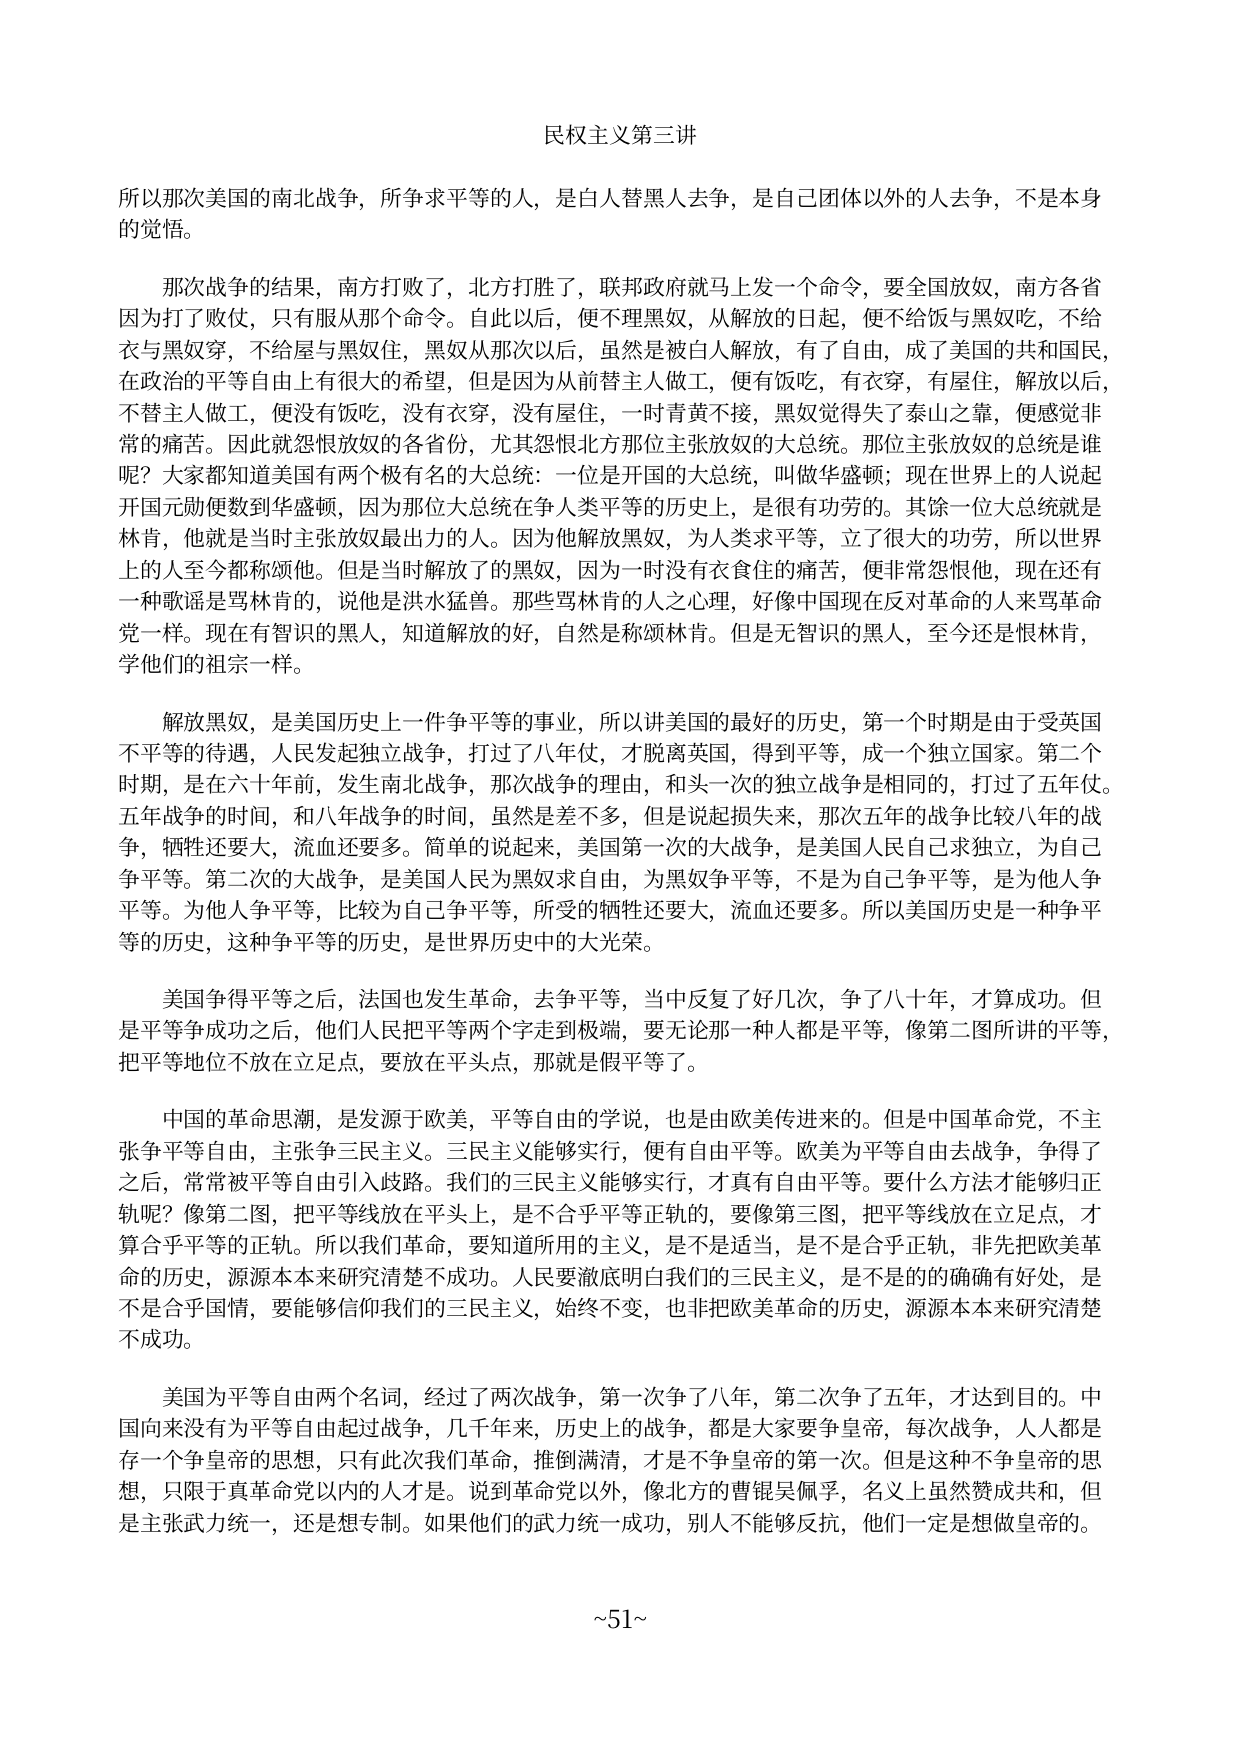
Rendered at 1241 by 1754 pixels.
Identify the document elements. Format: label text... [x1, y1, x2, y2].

text 所以那次美国的南北战争，所争求平等的人，是白人替黑人去争，是自己团体以外的人去争，不是本身的觉悟。 [118, 181, 1122, 244]
text 解放黑奴，是美国历史上一件争平等的事业，所以讲美国的最好的历史，第一个时期是由于受英国不平等的待遇，人民发起独立战争，打过了八年仗，才脱离英国，得到平等，成一个独立国家。第二个时期，是在六十年前，发生南北战争，那次战争的理由，和头一次的独立战争是相同的，打过了五年仗。五年战争的时间，和八年战争的时间，虽然是差不多，但是说起损失来，那次五年的战争比较八年的战争，牺牲还要大，流血还要多。简单的说起来，美国第一次的大战争，是美国人民自己求独立，为自己争平等。第二次的大战争，是美国人民为黑奴求自由，为黑奴争平等，不是为自己争平等，是为他人争平等。为他人争平等，比较为自己争平等，所受的牺牲还要大，流血还要多。所以美国历史是一种争平等的历史，这种争平等的历史，是世界历史中的大光荣。 [118, 705, 1122, 956]
text 美国为平等自由两个名词，经过了两次战争，第一次争了八年，第二次争了五年，才达到目的。中国向来没有为平等自由起过战争，几千年来，历史上的战争，都是大家要争皇帝，每次战争，人人都是存一个争皇帝的思想，只有此次我们革命，推倒满清，才是不争皇帝的第一次。但是这种不争皇帝的思想，只限于真革命党以内的人才是。说到革命党以外，像北方的曹锟吴佩孚，名义上虽然赞成共和，但是主张武力统一，还是想专制。如果他们的武力统一成功，别人不能够反抗，他们一定是想做皇帝的。 [118, 1380, 1122, 1537]
text 那次战争的结果，南方打败了，北方打胜了，联邦政府就马上发一个命令，要全国放奴，南方各省因为打了败仗，只有服从那个命令。自此以后，便不理黑奴，从解放的日起，便不给饭与黑奴吃，不给衣与黑奴穿，不给屋与黑奴住，黑奴从那次以后，虽然是被白人解放，有了自由，成了美国的共和国民，在政治的平等自由上有很大的希望，但是因为从前替主人做工，便有饭吃，有衣穿，有屋住，解放以后，不替主人做工，便没有饭吃，没有衣穿，没有屋住，一时青黄不接，黑奴觉得失了泰山之靠，便感觉非常的痛苦。因此就怨恨放奴的各省份，尤其怨恨北方那位主张放奴的大总统。那位主张放奴的总统是谁呢？大家都知道美国有两个极有名的大总统：一位是开国的大总统，叫做华盛顿；现在世界上的人说起开国元勋便数到华盛顿，因为那位大总统在争人类平等的历史上，是很有功劳的。其馀一位大总统就是林肯，他就是当时主张放奴最出力的人。因为他解放黑奴，为人类求平等，立了很大的功劳，所以世界上的人至今都称颂他。但是当时解放了的黑奴，因为一时没有衣食住的痛苦，便非常怨恨他，现在还有一种歌谣是骂林肯的，说他是洪水猛兽。那些骂林肯的人之心理，好像中国现在反对革命的人来骂革命党一样。现在有智识的黑人，知道解放的好，自然是称颂林肯。但是无智识的黑人，至今还是恨林肯，学他们的祖宗一样。 [118, 270, 1122, 679]
text 中国的革命思潮，是发源于欧美，平等自由的学说，也是由欧美传进来的。但是中国革命党，不主张争平等自由，主张争三民主义。三民主义能够实行，便有自由平等。欧美为平等自由去战争，争得了之后，常常被平等自由引入歧路。我们的三民主义能够实行，才真有自由平等。要什么方法才能够归正轨呢？像第二图，把平等线放在平头上，是不合乎平等正轨的，要像第三图，把平等线放在立足点，才算合乎平等的正轨。所以我们革命，要知道所用的主义，是不是适当，是不是合乎正轨，非先把欧美革命的历史，源源本本来研究清楚不成功。人民要澈底明白我们的三民主义，是不是的的确确有好处，是不是合乎国情，要能够信仰我们的三民主义，始终不变，也非把欧美革命的历史，源源本本来研究清楚不成功。 [118, 1102, 1122, 1354]
text 美国争得平等之后，法国也发生革命，去争平等，当中反复了好几次，争了八十年，才算成功。但是平等争成功之后，他们人民把平等两个字走到极端，要无论那一种人都是平等，像第二图所讲的平等，把平等地位不放在立足点，要放在平头点，那就是假平等了。 [118, 982, 1122, 1077]
